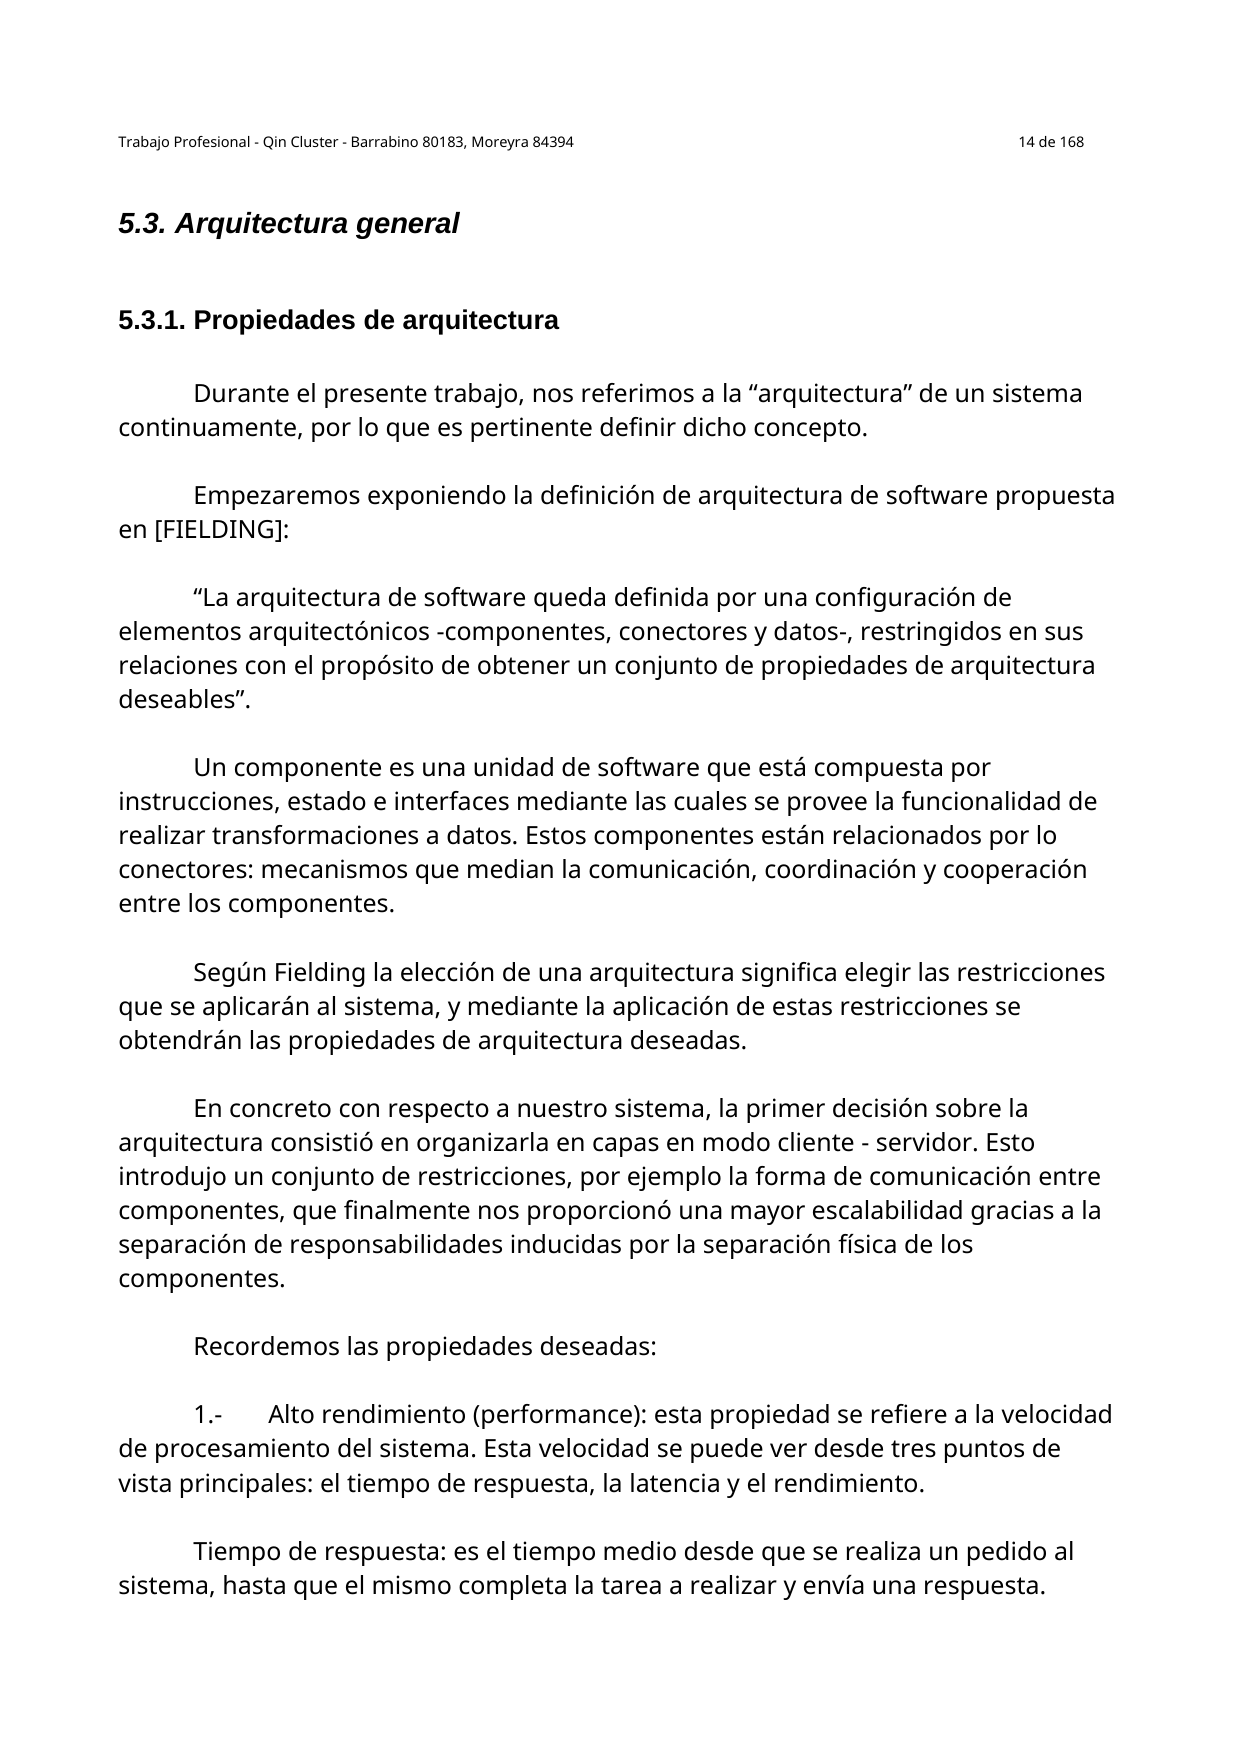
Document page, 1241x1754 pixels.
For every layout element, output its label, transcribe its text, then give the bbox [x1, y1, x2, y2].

text Durante el presente trabajo, nos referimos a la “arquitectura” de un sistema continuamente, por lo que es pertinente definir dicho concepto. [118, 375, 1122, 443]
text Tiempo de respuesta: es el tiempo medio desde que se realiza un pedido al sistema, hasta que el mismo completa la tarea a realizar y envía una respuesta. [118, 1533, 1122, 1601]
subtitle 5.3.1. Propiedades de arquitectura [118, 304, 1122, 335]
text Según Fielding la elección de una arquitectura significa elegir las restricciones que se aplicarán al sistema, y mediante la aplicación de estas restricciones se obtendrán las propiedades de arquitectura deseadas. [118, 954, 1122, 1056]
text 1.- Alto rendimiento (performance): esta propiedad se refiere a la velocidad de procesamiento del sistema. Esta velocidad se puede ver desde tres puntos de vista principales: el tiempo de respuesta, la latencia y el rendimiento. [118, 1397, 1122, 1499]
text Un componente es una unidad de software que está compuesta por instrucciones, estado e interfaces mediante las cuales se provee la funcionalidad de realizar transformaciones a datos. Estos componentes están relacionados por lo conectores: mecanismos que median la comunicación, coordinación y cooperación entre los componentes. [118, 750, 1122, 920]
text “La arquitectura de software queda definida por una configuración de elementos arquitectónicos -componentes, conectores y datos-, restringidos en sus relaciones con el propósito de obtener un conjunto de propiedades de arquitectura deseables”. [118, 579, 1122, 716]
text Empezaremos exponiendo la definición de arquitectura de software propuesta en [FIELDING]: [118, 477, 1122, 546]
text En concreto con respecto a nuestro sistema, la primer decisión sobre la arquitectura consistió en organizarla en capas en modo cliente - servidor. Esto introdujo un conjunto de restricciones, por ejemplo la forma de comunicación entre componentes, que finalmente nos proporcionó una mayor escalabilidad gracias a la separación de responsabilidades inducidas por la separación física de los componentes. [118, 1091, 1122, 1295]
subtitle 5.3. Arquitectura general [118, 207, 1122, 239]
text Recordemos las propiedades deseadas: [118, 1329, 1122, 1363]
